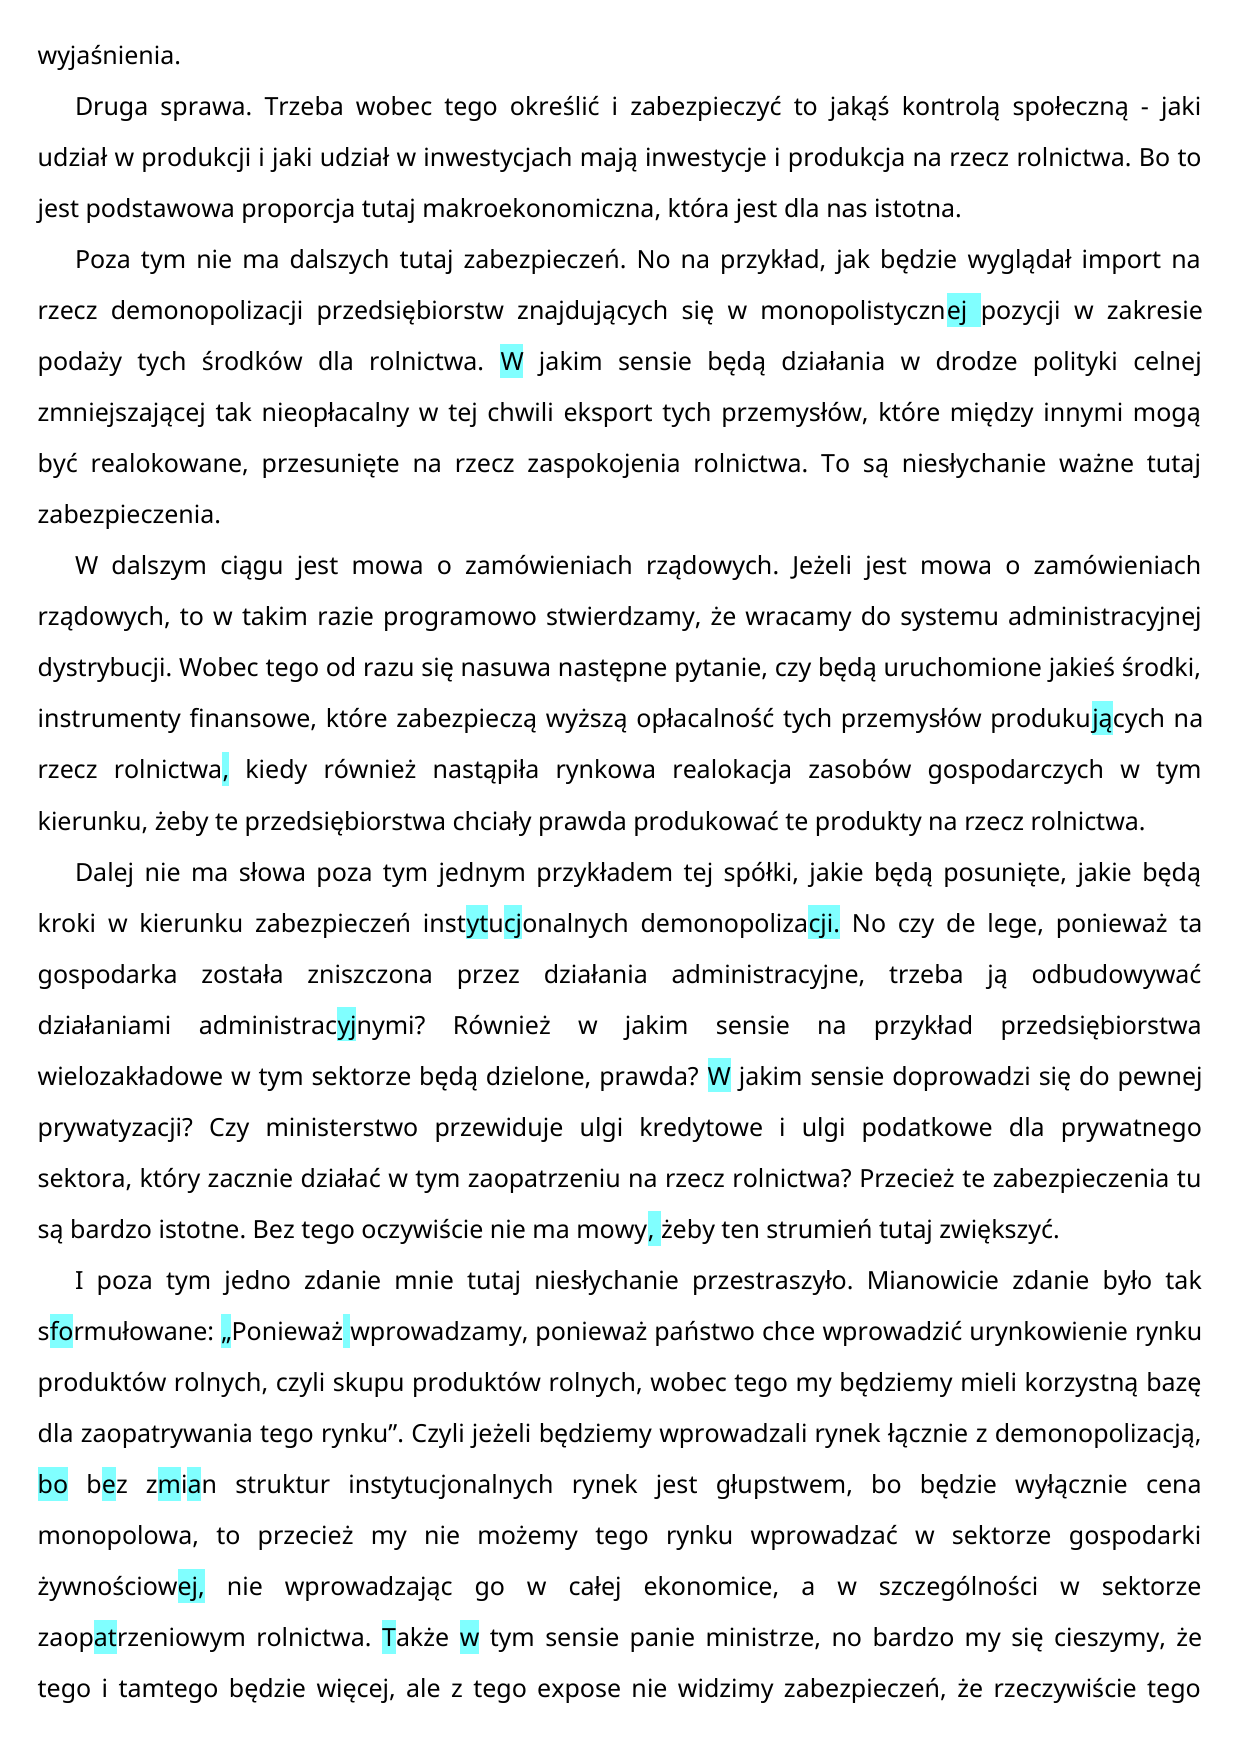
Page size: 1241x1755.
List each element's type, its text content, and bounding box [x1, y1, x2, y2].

text wyjaśnienia. [37, 37, 1203, 72]
text Dalej nie ma słowa poza tym jednym przykładem tej spółki, jakie będą posunięte, jakie będą kroki w kierunku zabezpieczeń instytucjonalnych demonopolizacji. No czy de lege, ponieważ ta gospodarka została zniszczona przez działania administracyjne, trzeba ją odbudowywać działaniami administracyjnymi? Również w jakim sensie na przykład przedsiębiorstwa wielozakładowe w tym sektorze będą dzielone, prawda? W jakim sensie doprowadzi się do pewnej prywatyzacji? Czy ministerstwo przewiduje ulgi kredytowe i ulgi podatkowe dla prywatnego sektora, który zacznie działać w tym zaopatrzeniu na rzecz rolnictwa? Przecież te zabezpieczenia tu są bardzo istotne. Bez tego oczywiście nie ma mowy, żeby ten strumień tutaj zwiększyć. [37, 854, 1203, 1246]
text Poza tym nie ma dalszych tutaj zabezpieczeń. No na przykład, jak będzie wyglądał import na rzecz demonopolizacji przedsiębiorstw znajdujących się w monopolistycznej pozycji w zakresie podaży tych środków dla rolnictwa. W jakim sensie będą działania w drodze polityki celnej zmniejszającej tak nieopłacalny w tej chwili eksport tych przemysłów, które między innymi mogą być realokowane, przesunięte na rzecz zaspokojenia rolnictwa. To są niesłychanie ważne tutaj zabezpieczenia. [37, 242, 1203, 531]
text Druga sprawa. Trzeba wobec tego określić i zabezpieczyć to jakąś kontrolą społeczną - jaki udział w produkcji i jaki udział w inwestycjach mają inwestycje i produkcja na rzecz rolnictwa. Bo to jest podstawowa proporcja tutaj makroekonomiczna, która jest dla nas istotna. [37, 88, 1203, 225]
text W dalszym ciągu jest mowa o zamówieniach rządowych. Jeżeli jest mowa o zamówieniach rządowych, to w takim razie programowo stwierdzamy, że wracamy do systemu administracyjnej dystrybucji. Wobec tego od razu się nasuwa następne pytanie, czy będą uruchomione jakieś środki, instrumenty finansowe, które zabezpieczą wyższą opłacalność tych przemysłów produkujących na rzecz rolnictwa, kiedy również nastąpiła rynkowa realokacja zasobów gospodarczych w tym kierunku, żeby te przedsiębiorstwa chciały prawda produkować te produkty na rzecz rolnictwa. [37, 548, 1203, 837]
text I poza tym jedno zdanie mnie tutaj niesłychanie przestraszyło. Mianowicie zdanie było tak sformułowane: „Ponieważ wprowadzamy, ponieważ państwo chce wprowadzić urynkowienie rynku produktów rolnych, czyli skupu produktów rolnych, wobec tego my będziemy mieli korzystną bazę dla zaopatrywania tego rynku”. Czyli jeżeli będziemy wprowadzali rynek łącznie z demonopolizacją, bo bez zmian struktur instytucjonalnych rynek jest głupstwem, bo będzie wyłącznie cena monopolowa, to przecież my nie możemy tego rynku wprowadzać w sektorze gospodarki żywnościowej, nie wprowadzając go w całej ekonomice, a w szczególności w sektorze zaopatrzeniowym rolnictwa. Także w tym sensie panie ministrze, no bardzo my się cieszymy, że tego i tamtego będzie więcej, ale z tego expose nie widzimy zabezpieczeń, że rzeczywiście tego [37, 1262, 1203, 1705]
